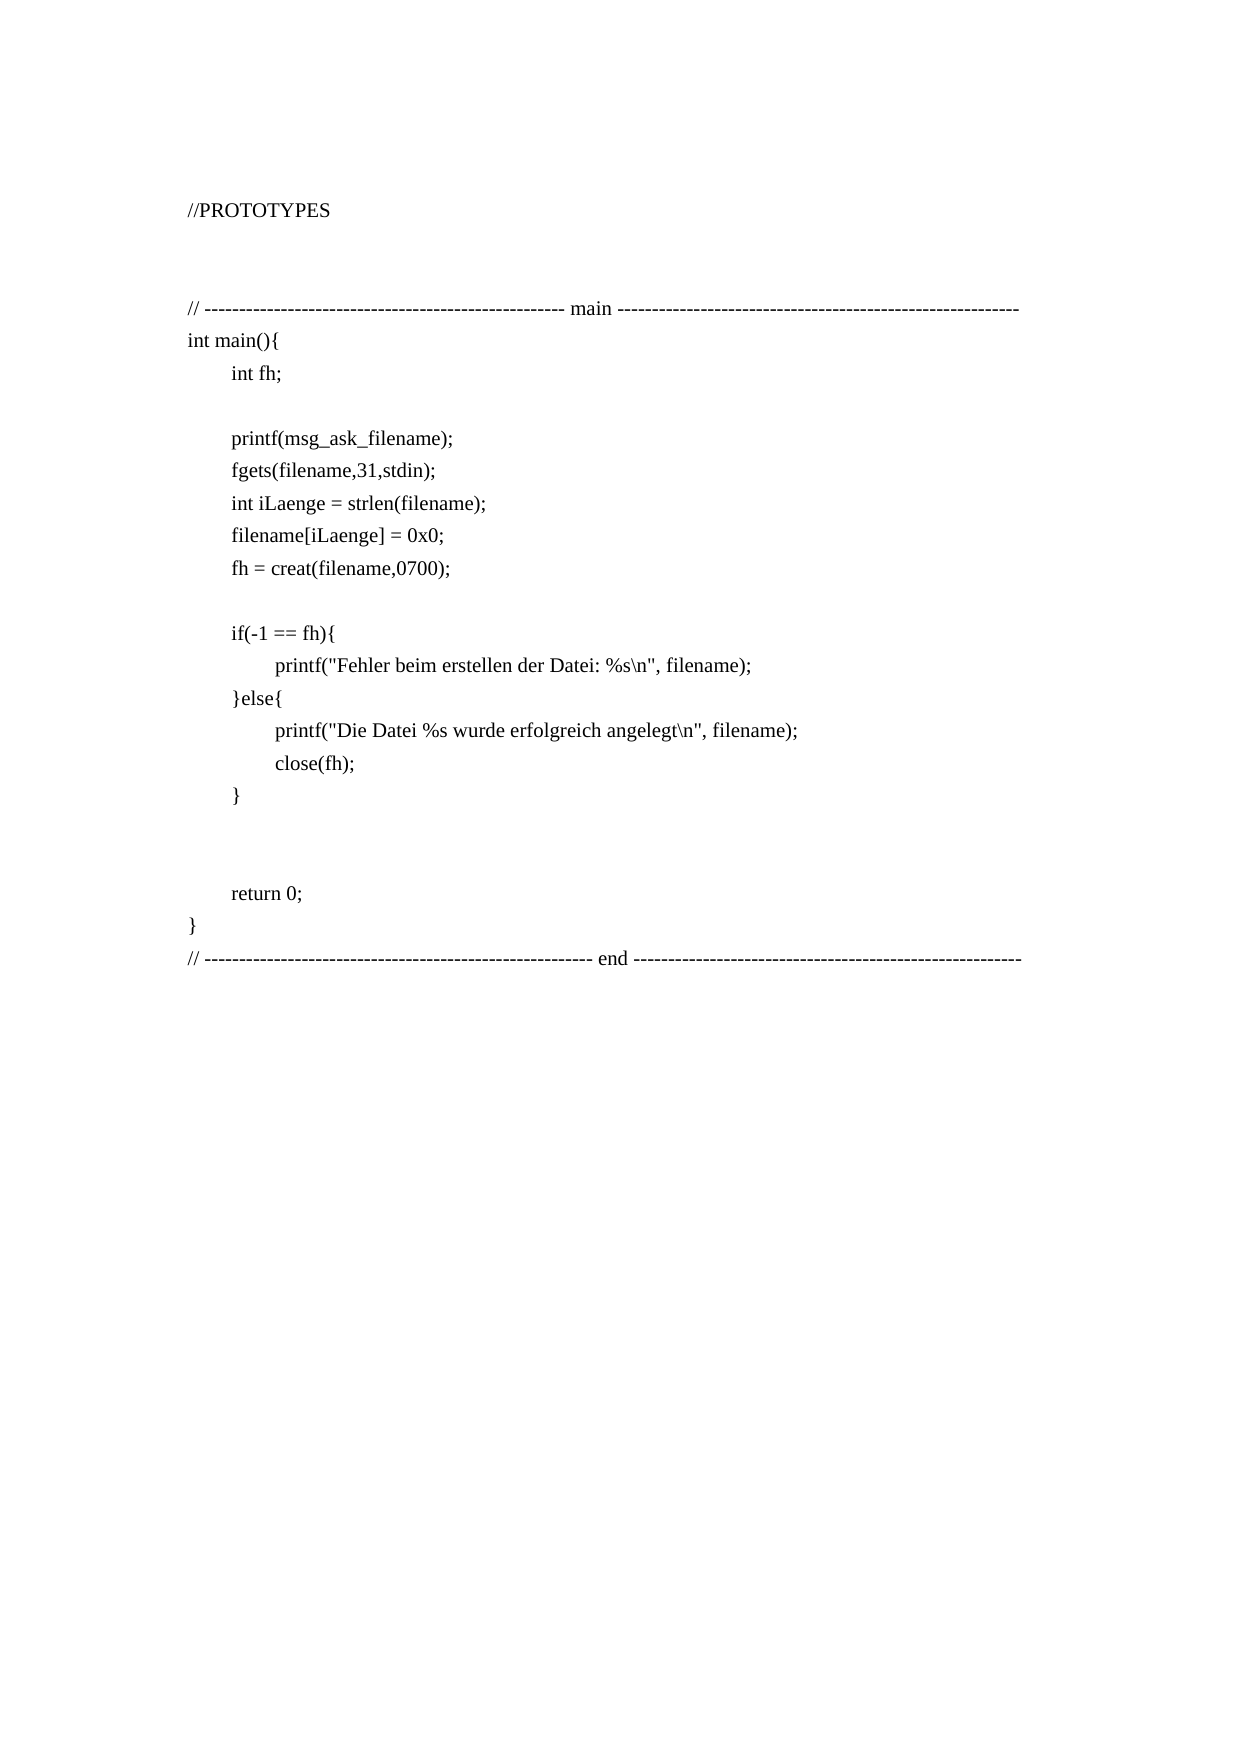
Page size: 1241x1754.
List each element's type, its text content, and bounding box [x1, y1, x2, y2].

text int iLaenge = strlen(filename); [187, 487, 1053, 519]
text printf(msg_ask_filename); [187, 422, 1053, 454]
text return 0; [187, 877, 1053, 909]
text printf("Die Datei %s wurde erfolgreich angelegt\n", filename); [187, 714, 1053, 747]
text printf("Fehler beim erstellen der Datei: %s\n", filename); [187, 649, 1053, 682]
text }else{ [187, 682, 1053, 714]
text // -------------------------------------------------------- end -------------------------------------------------------- [187, 942, 1053, 974]
text if(-1 == fh){ [187, 617, 1053, 649]
text int main(){ [187, 324, 1053, 357]
text } [187, 779, 1053, 812]
text fh = creat(filename,0700); [187, 552, 1053, 584]
text int fh; [187, 357, 1053, 389]
text //PROTOTYPES [187, 194, 1053, 227]
text close(fh); [187, 747, 1053, 779]
text fgets(filename,31,stdin); [187, 454, 1053, 487]
text // ---------------------------------------------------- main ---------------------------------------------------------- [187, 292, 1053, 324]
text filename[iLaenge] = 0x0; [187, 519, 1053, 552]
text } [187, 909, 1053, 942]
